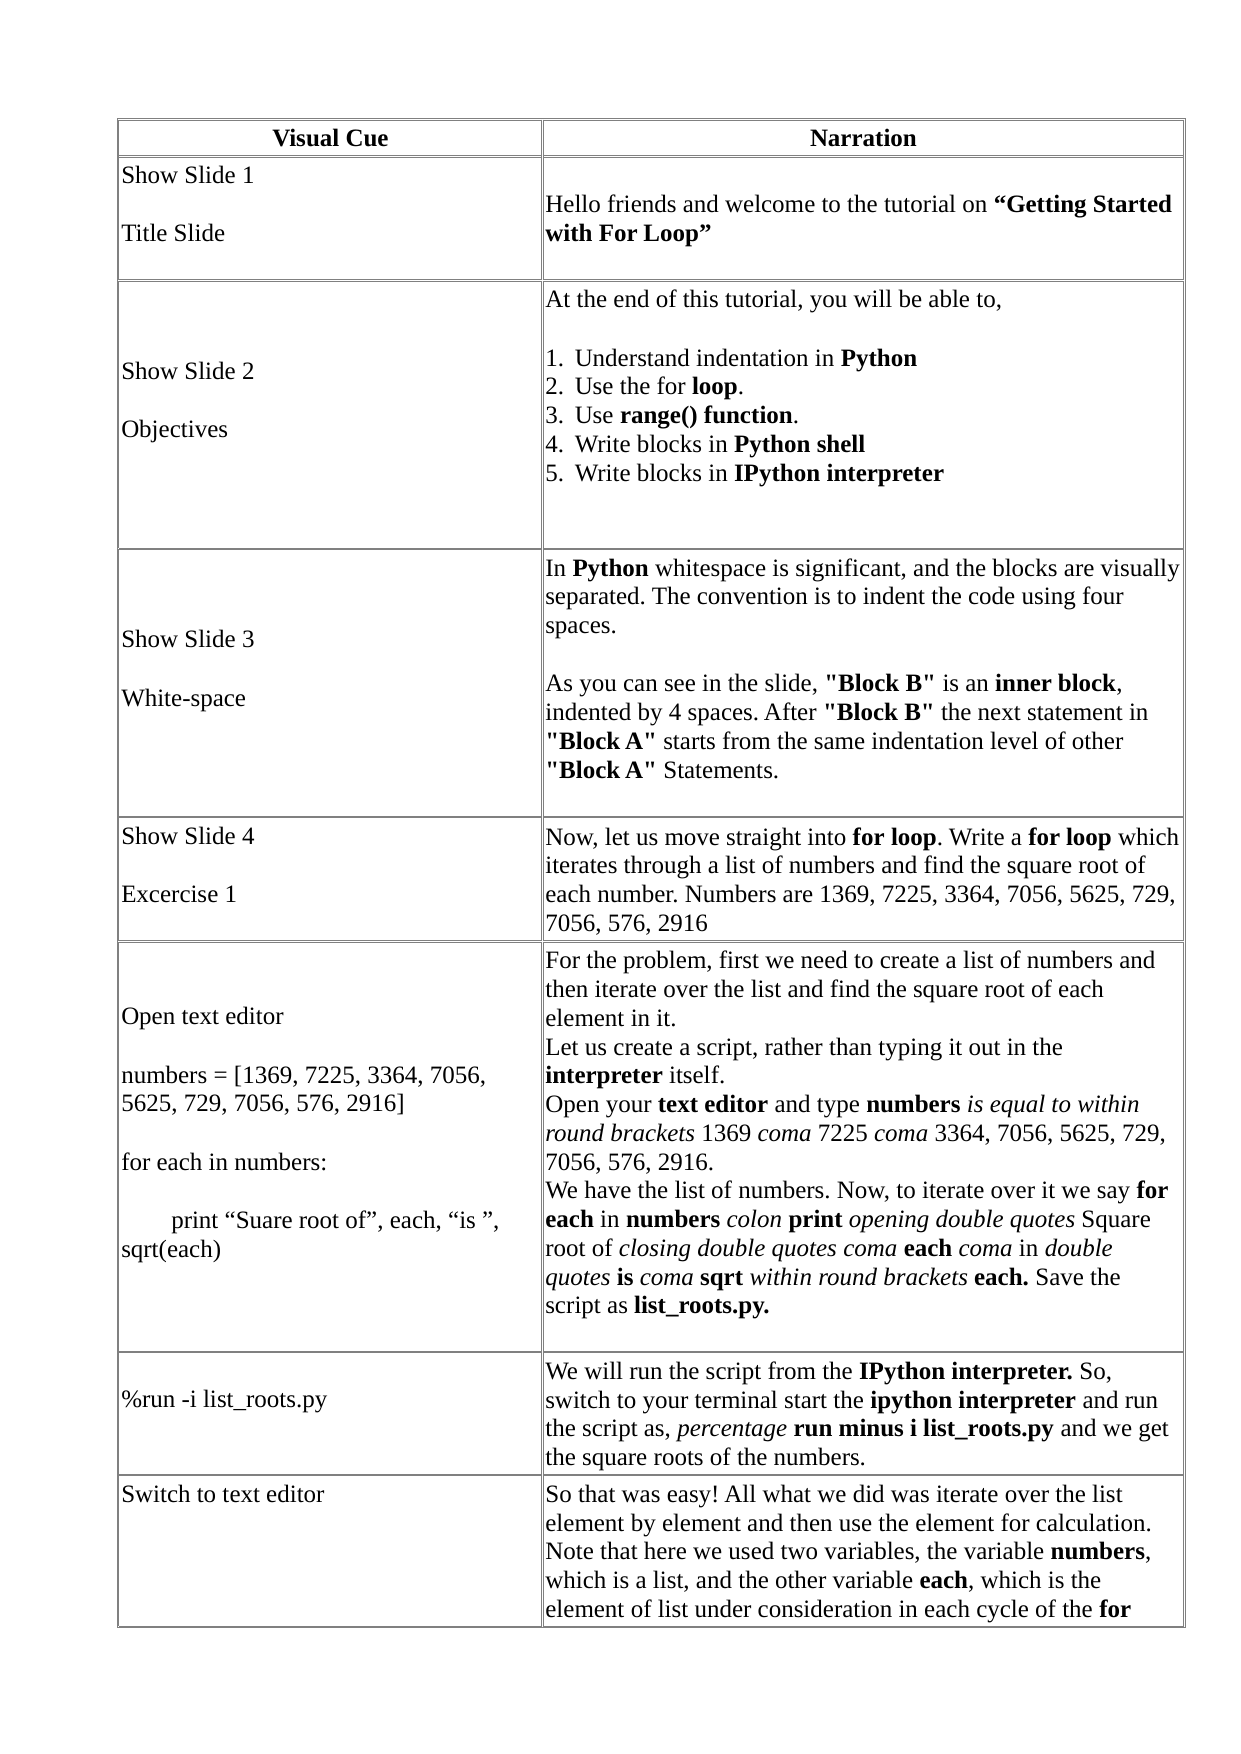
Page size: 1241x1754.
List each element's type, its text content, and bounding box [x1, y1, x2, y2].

table_cell Show Slide 4 Excercise 1 [119, 818, 541, 940]
table_cell For the problem, first we need to create a list of numbers and then iterate over the list and find the square root of each element in it. Let us create a script, rather than typing it out in the interpreter itself. Open your text editor and type numbers is equal to within round brackets 1369 coma 7225 coma 3364, 7056, 5625, 729, 7056, 576, 2916. We have the list of numbers. Now, to iterate over it we say for each in numbers colon print opening double quotes Square root of closing double quotes coma each coma in double quotes is coma sqrt within round brackets each. Save the script as list_roots.py. [544, 943, 1183, 1351]
table_cell %run -i list_roots.py [119, 1353, 541, 1474]
table_header Visual Cue [119, 121, 541, 155]
table_cell So that was easy! All what we did was iterate over the list element by element and then use the element for calculation. Note that here we used two variables, the variable numbers, which is a list, and the other variable each, which is the element of list under consideration in each cycle of the for [544, 1476, 1183, 1626]
table_cell At the end of this tutorial, you will be able to, Understand indentation in Python Use the for loop. Use range() function. Write blocks in Python shell Write blocks in IPython interpreter [544, 282, 1183, 548]
table_cell In Python whitespace is significant, and the blocks are visually separated. The convention is to indent the code using four spaces. As you can see in the slide, "Block B" is an inner block, indented by 4 spaces. After "Block B" the next statement in "Block A" starts from the same indentation level of other "Block A" Statements. [544, 550, 1183, 816]
table_cell Show Slide 1 Title Slide [119, 158, 541, 279]
table_cell Hello friends and welcome to the tutorial on “Getting Started with For Loop” [544, 158, 1183, 279]
table_cell We will run the script from the IPython interpreter. So, switch to your terminal start the ipython interpreter and run the script as, percentage run minus i list_roots.py and we get the square roots of the numbers. [544, 1353, 1183, 1474]
table_cell Show Slide 3 White-space [119, 550, 541, 816]
table_header Narration [544, 121, 1183, 155]
table_cell Switch to text editor [119, 1476, 541, 1626]
table_cell Now, let us move straight into for loop. Write a for loop which iterates through a list of numbers and find the square root of each number. Numbers are 1369, 7225, 3364, 7056, 5625, 729, 7056, 576, 2916 [544, 818, 1183, 940]
table_cell Open text editor numbers = [1369, 7225, 3364, 7056, 5625, 729, 7056, 576, 2916] for each in numbers: print “Suare root of”, each, “is ”, sqrt(each) [119, 943, 541, 1351]
table_cell Show Slide 2 Objectives [119, 282, 541, 548]
